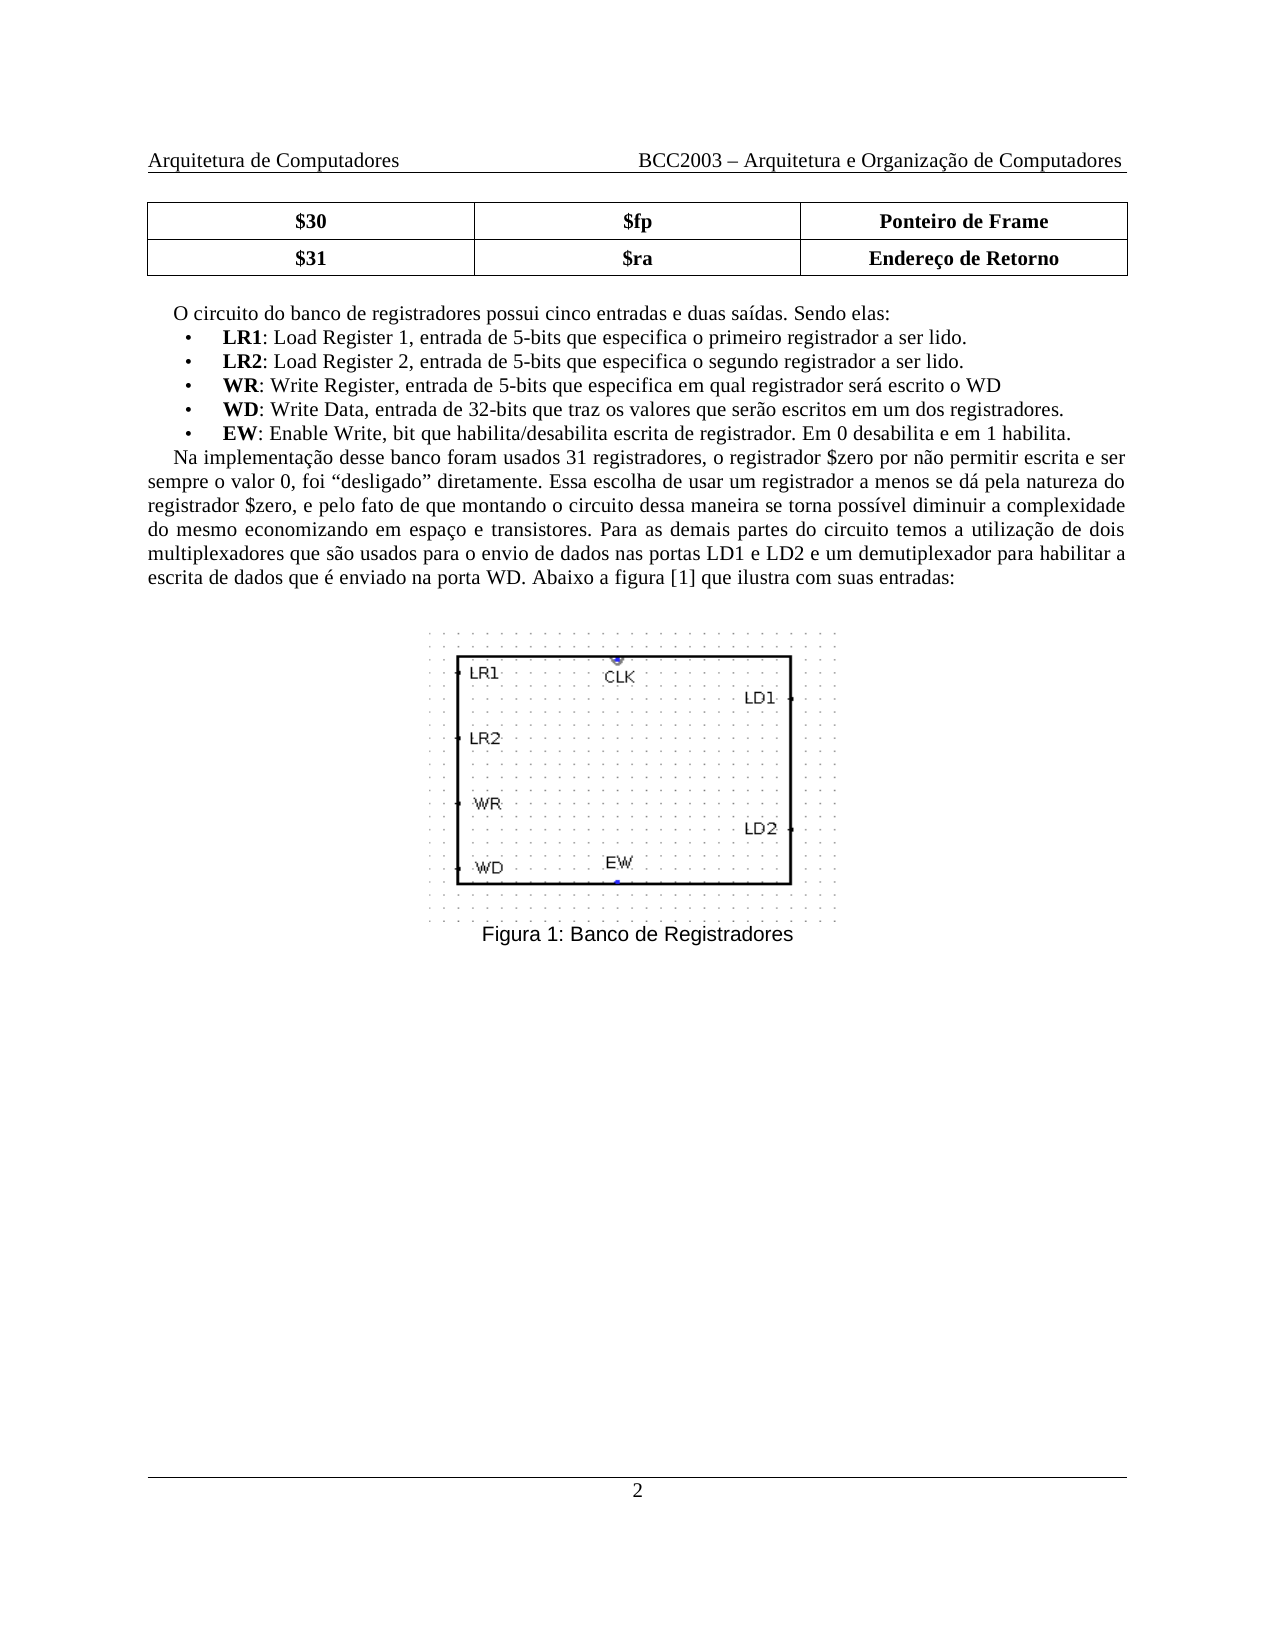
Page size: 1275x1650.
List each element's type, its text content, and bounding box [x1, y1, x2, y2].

table_cell $30 [148, 203, 474, 239]
list WR: Write Register, entrada de 5-bits que especifica em qual registrador será escrito o WD [185, 373, 1127, 397]
list WD: Write Data, entrada de 32-bits que traz os valores que serão escritos em um dos registradores. [185, 397, 1127, 421]
table_cell $31 [148, 240, 474, 275]
text Figura 1: Banco de Registradores [406, 625, 869, 946]
text Na implementação desse banco foram usados 31 registradores, o registrador $zero por não permitir escrita e ser sempre o valor 0, foi “desligado” diretamente. Essa escolha de usar um registrador a menos se dá pela natureza do registrador $zero, e pelo fato de que montando o circuito dessa maneira se torna possível diminuir a complexidade do mesmo economizando em espaço e transistores. Para as demais partes do circuito temos a utilização de dois multiplexadores que são usados para o envio de dados nas portas LD1 e LD2 e um demutiplexador para habilitar a escrita de dados que é enviado na porta WD. Abaixo a figura [1] que ilustra com suas entradas: [148, 445, 1127, 589]
picture [429, 624, 840, 922]
list LR2: Load Register 2, entrada de 5-bits que especifica o segundo registrador a ser lido. [185, 348, 1127, 373]
table_cell $ra [475, 240, 800, 275]
table_cell $fp [475, 203, 800, 239]
list EW: Enable Write, bit que habilita/desabilita escrita de registrador. Em 0 desabilita e em 1 habilita. [185, 421, 1127, 445]
text O circuito do banco de registradores possui cinco entradas e duas saídas. Sendo elas: [148, 300, 1127, 324]
table_cell Endereço de Retorno [801, 240, 1127, 275]
table_cell Ponteiro de Frame [801, 203, 1127, 239]
list LR1: Load Register 1, entrada de 5-bits que especifica o primeiro registrador a ser lido. [185, 324, 1127, 348]
